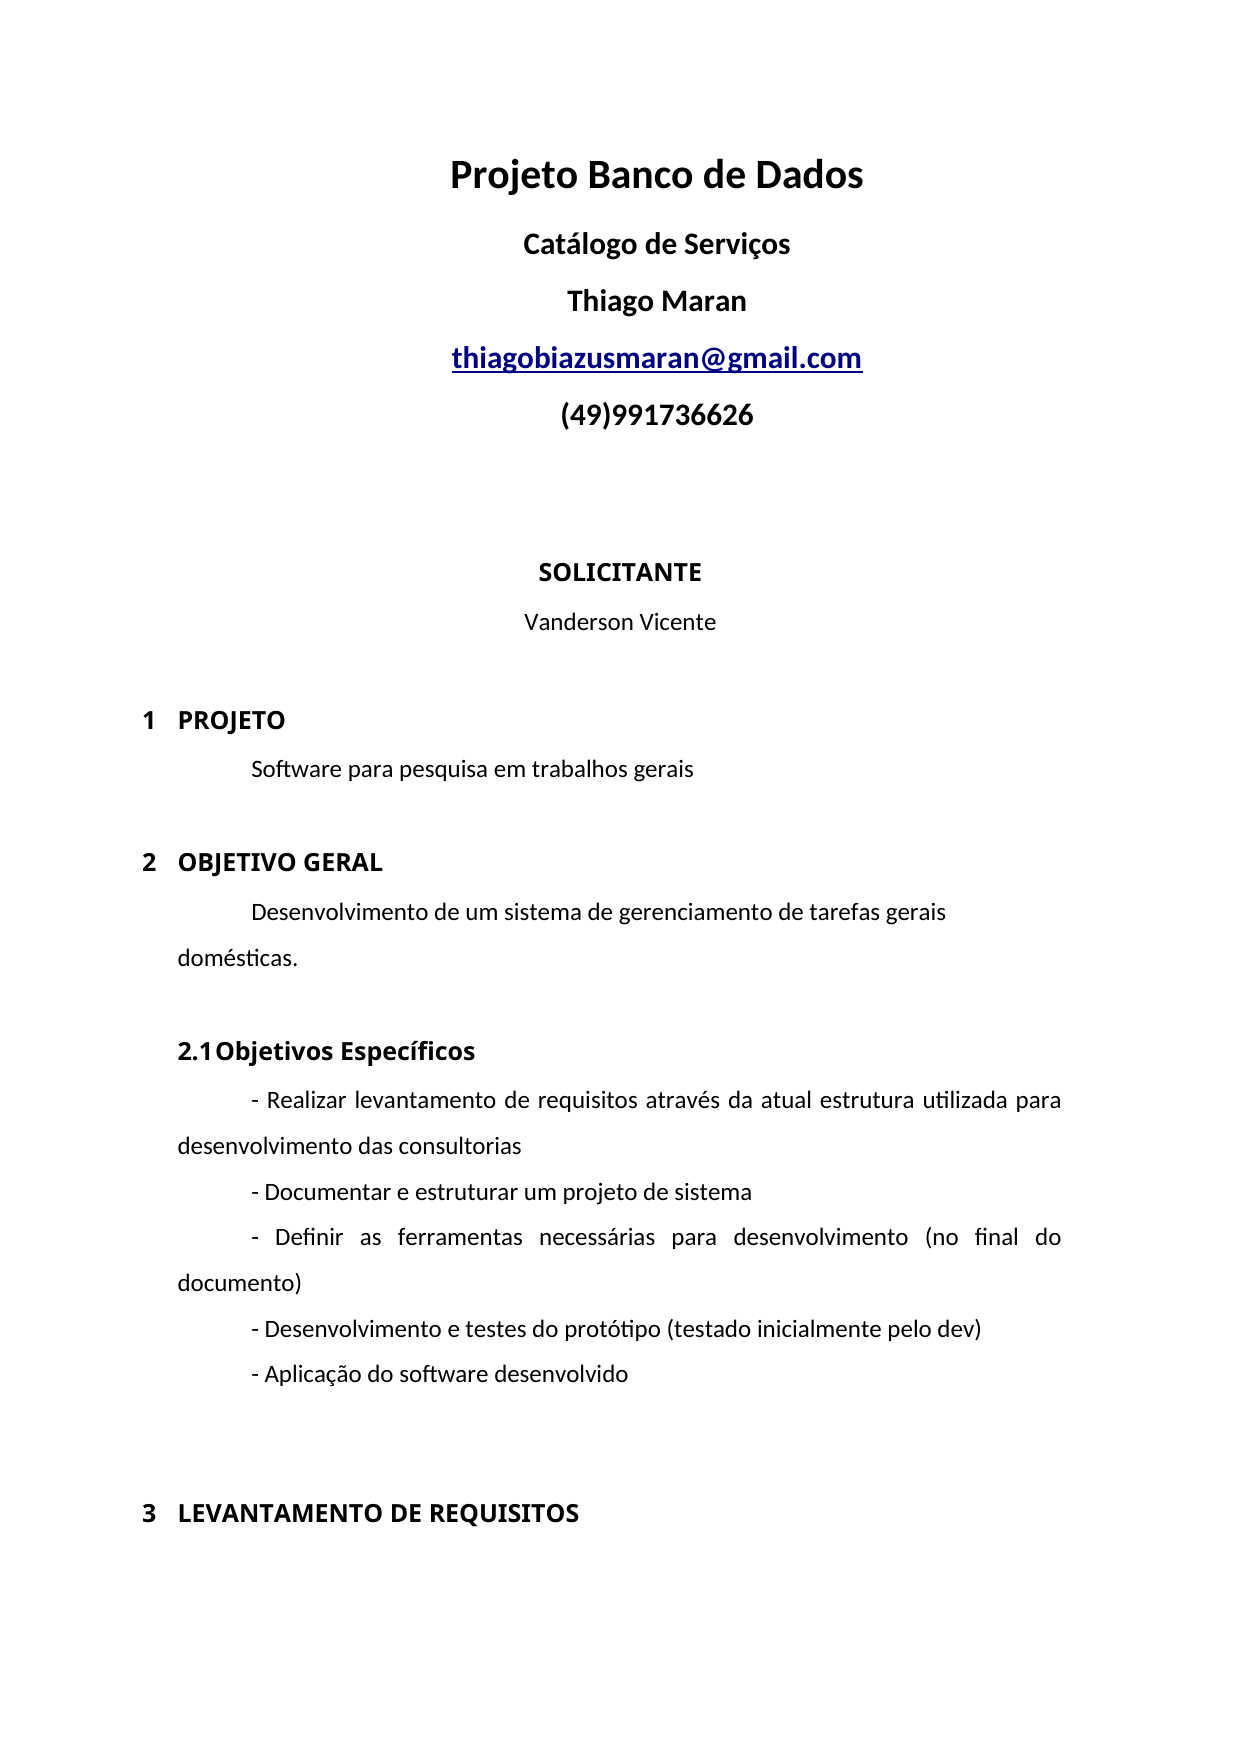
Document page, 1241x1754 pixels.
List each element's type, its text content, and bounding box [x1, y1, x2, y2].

text - Documentar e estruturar um projeto de sistema [177, 1176, 1063, 1206]
subtitle SOLICITANTE [177, 555, 1063, 589]
subtitle OBJETIVO GERAL [142, 845, 1063, 879]
subtitle Objetivos Específicos [177, 1033, 1063, 1067]
text (49)991736626 [177, 395, 1063, 433]
text Catálogo de Serviços [177, 224, 1063, 262]
subtitle PROJETO [142, 702, 1063, 737]
text Projeto Banco de Dados [177, 148, 1063, 198]
text Vanderson Vicente [177, 606, 1063, 636]
text Software para pesquisa em trabalhos gerais [177, 753, 1063, 784]
text thiagobiazusmaran@gmail.com [177, 338, 1063, 376]
text Desenvolvimento de um sistema de gerenciamento de tarefas gerais domésticas. [177, 896, 1063, 972]
text Thiago Maran [177, 281, 1063, 319]
text - Aplicação do software desenvolvido [177, 1359, 1063, 1389]
text - Definir as ferramentas necessárias para desenvolvimento (no final do documento) [177, 1221, 1063, 1298]
subtitle LEVANTAMENTO DE REQUISITOS [142, 1496, 1063, 1530]
text - Desenvolvimento e testes do protótipo (testado inicialmente pelo dev) [177, 1313, 1063, 1343]
text - Realizar levantamento de requisitos através da atual estrutura utilizada para desenvolvimento das consultorias [177, 1084, 1063, 1161]
